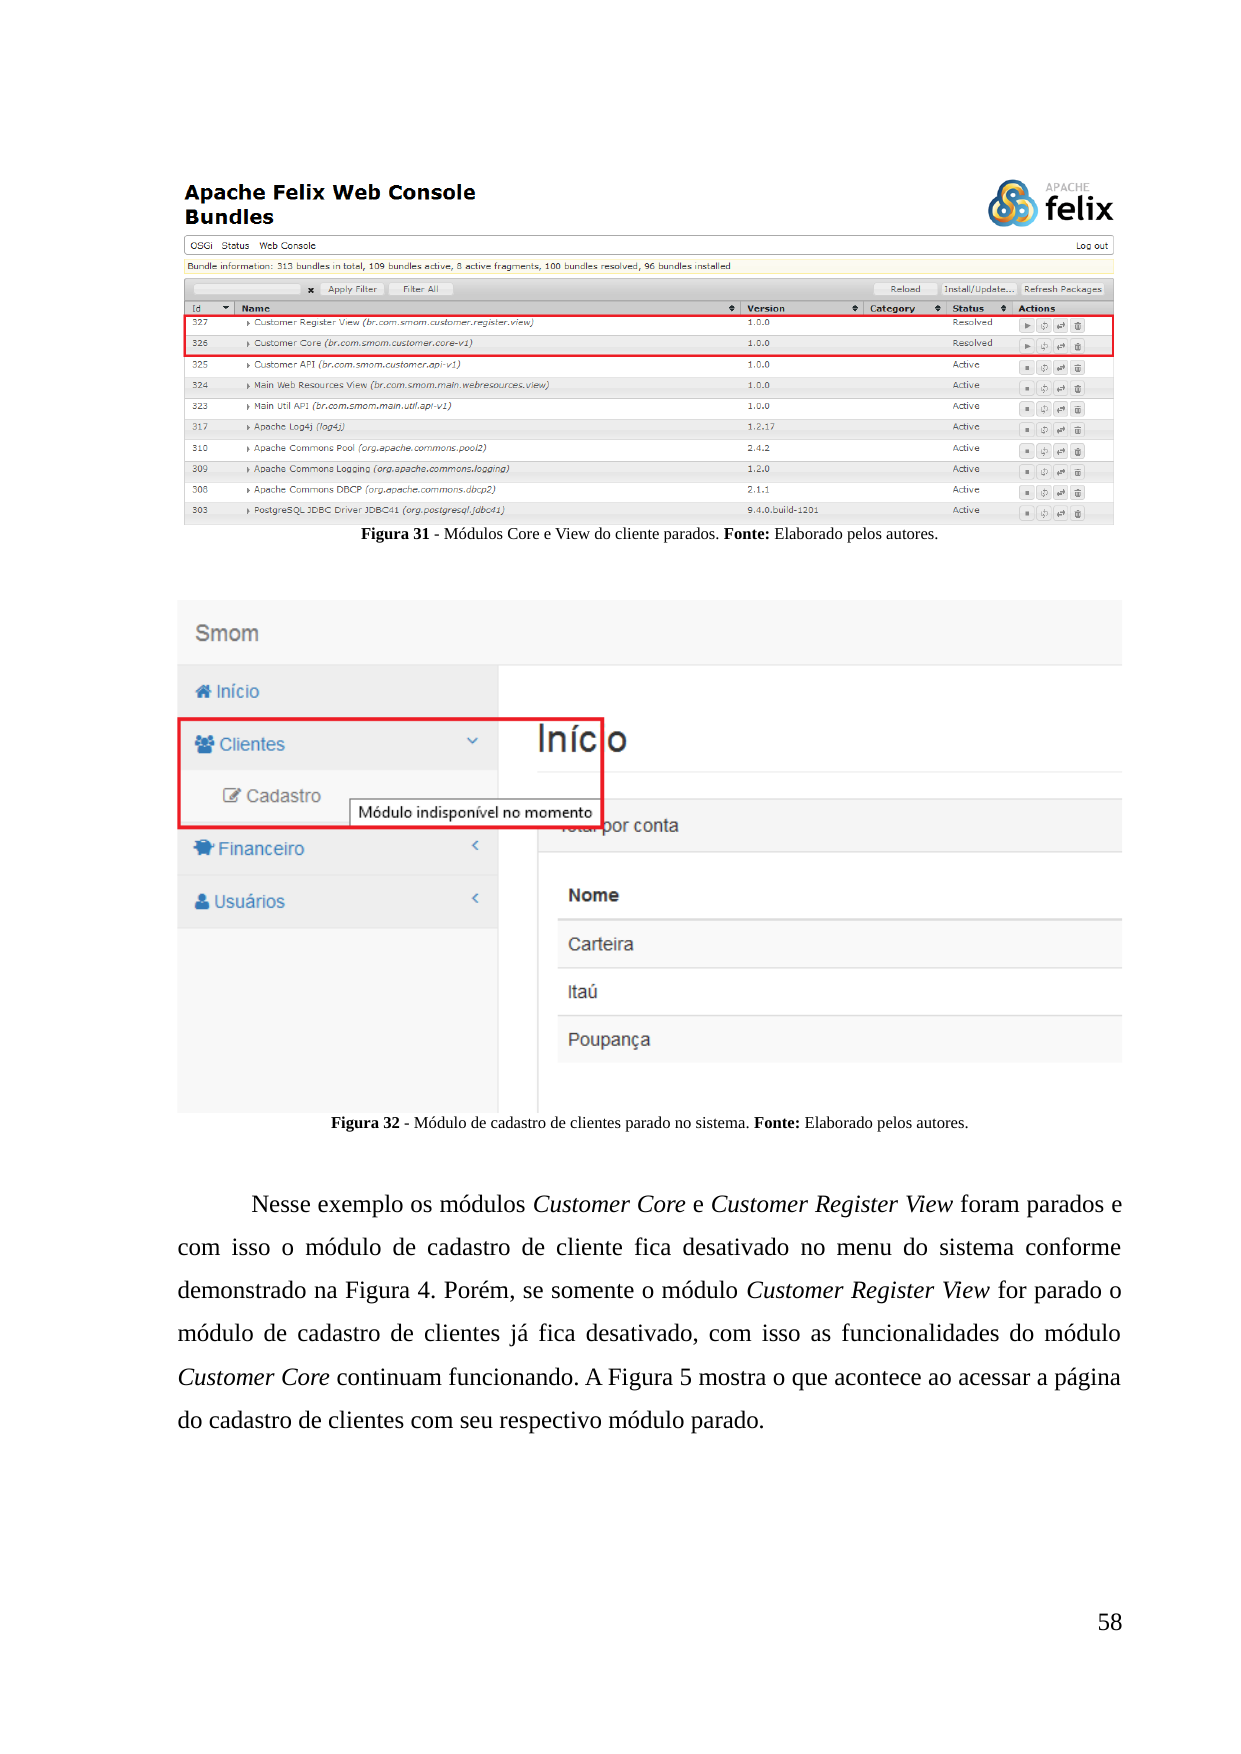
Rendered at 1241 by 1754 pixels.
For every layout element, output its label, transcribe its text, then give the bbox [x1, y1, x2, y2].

text Figura 32 - Módulo de cadastro de clientes parado no sistema. Fonte: Elaborado pelos autores. [177, 1113, 1122, 1132]
picture [177, 600, 1123, 1113]
text Nesse exemplo os módulos Customer Core e Customer Register View foram parados e com isso o módulo de cadastro de cliente fica desativado no menu do sistema conforme demonstrado na Figura 4. Porém, se somente o módulo Customer Register View for parado o módulo de cadastro de clientes já fica desativado, com isso as funcionalidades do módulo Customer Core continuam funcionando. A Figura 5 mostra o que acontece ao acessar a página do cadastro de clientes com seu respectivo módulo parado. [177, 1189, 1122, 1433]
text Figura 31 - Módulos Core e View do cliente parados. Fonte: Elaborado pelos autores. [177, 525, 1122, 543]
picture [177, 177, 1123, 525]
